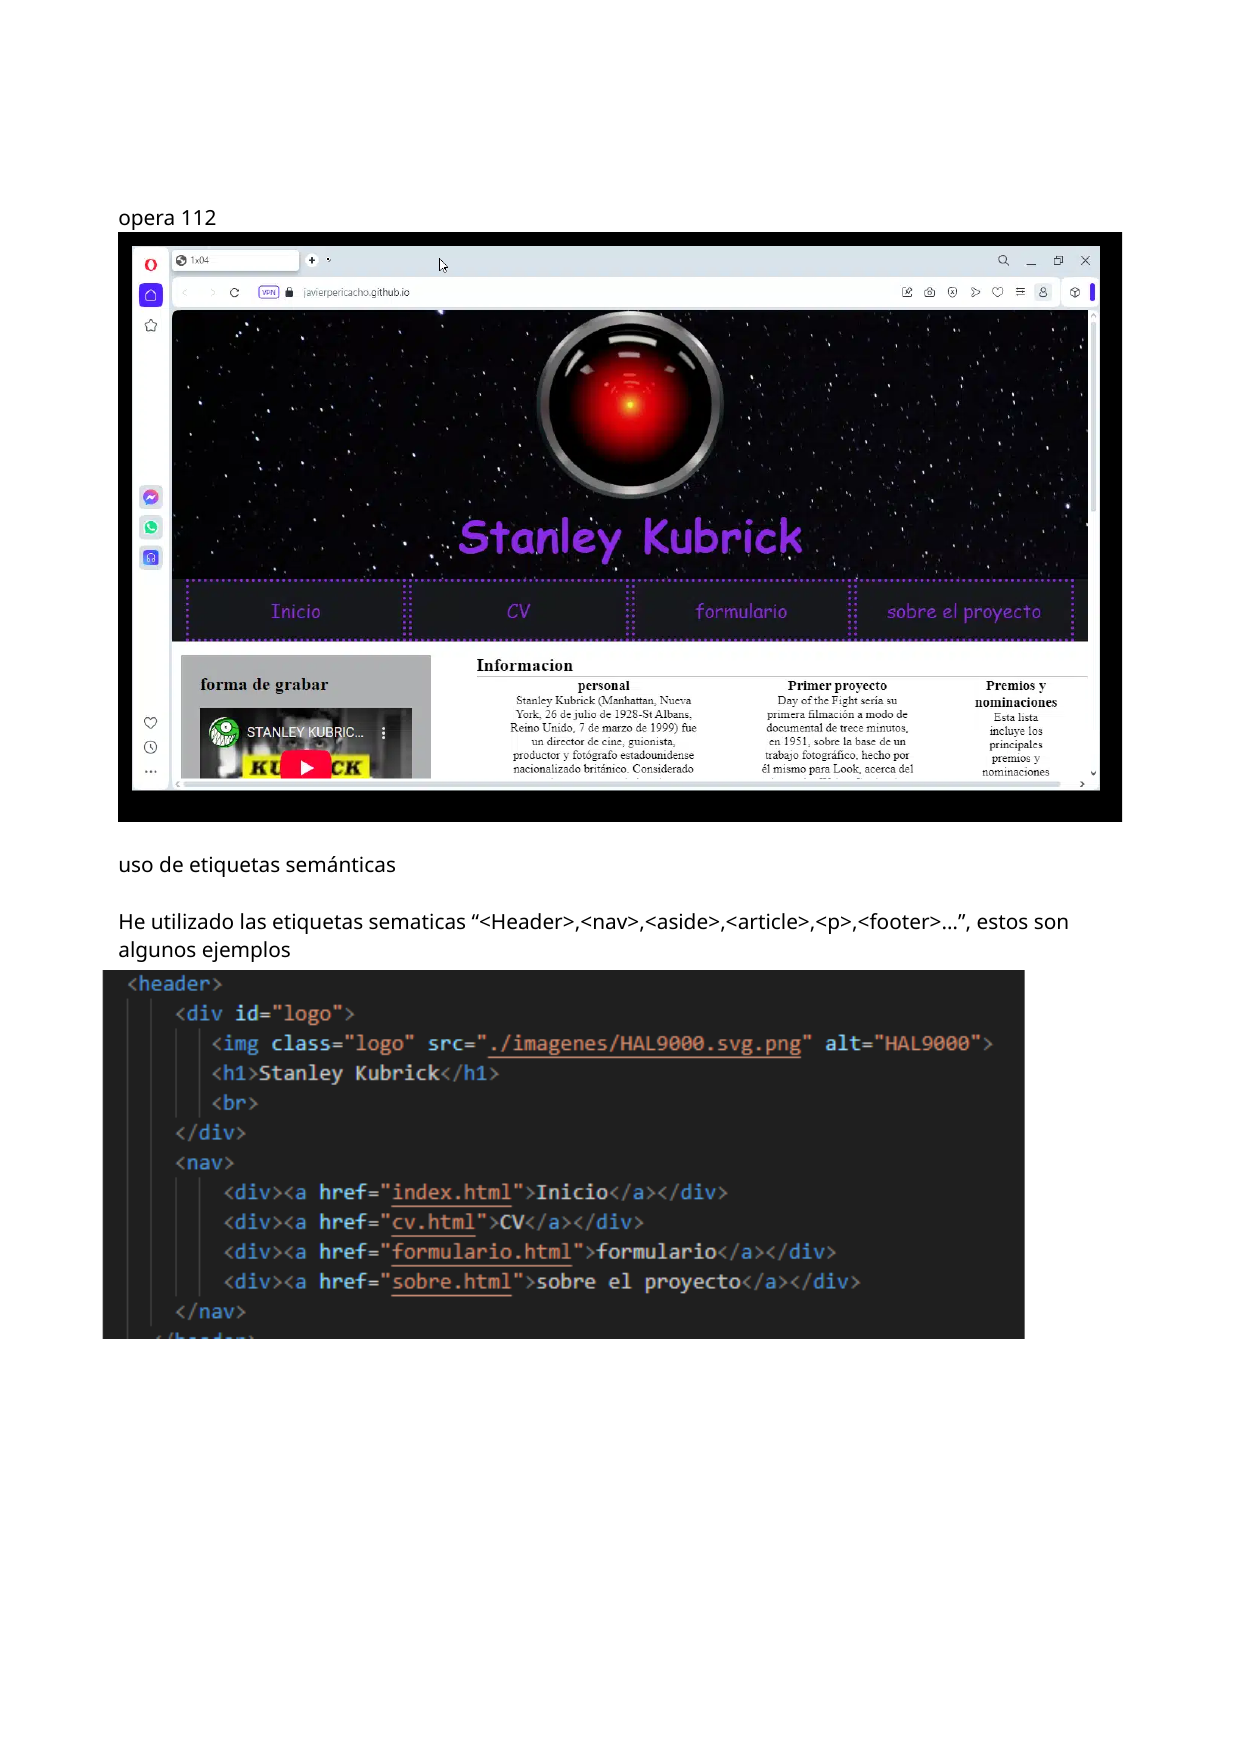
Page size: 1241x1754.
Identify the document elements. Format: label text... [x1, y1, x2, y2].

text uso de etiquetas semánticas [118, 850, 1122, 878]
text He utilizado las etiquetas sematicas “<Header>,<nav>,<aside>,<article>,<p>,<footer>…”, estos son algunos ejemplos [118, 907, 1122, 964]
picture [118, 232, 1123, 822]
text opera 112 [118, 203, 1122, 232]
picture [102, 970, 1025, 1339]
